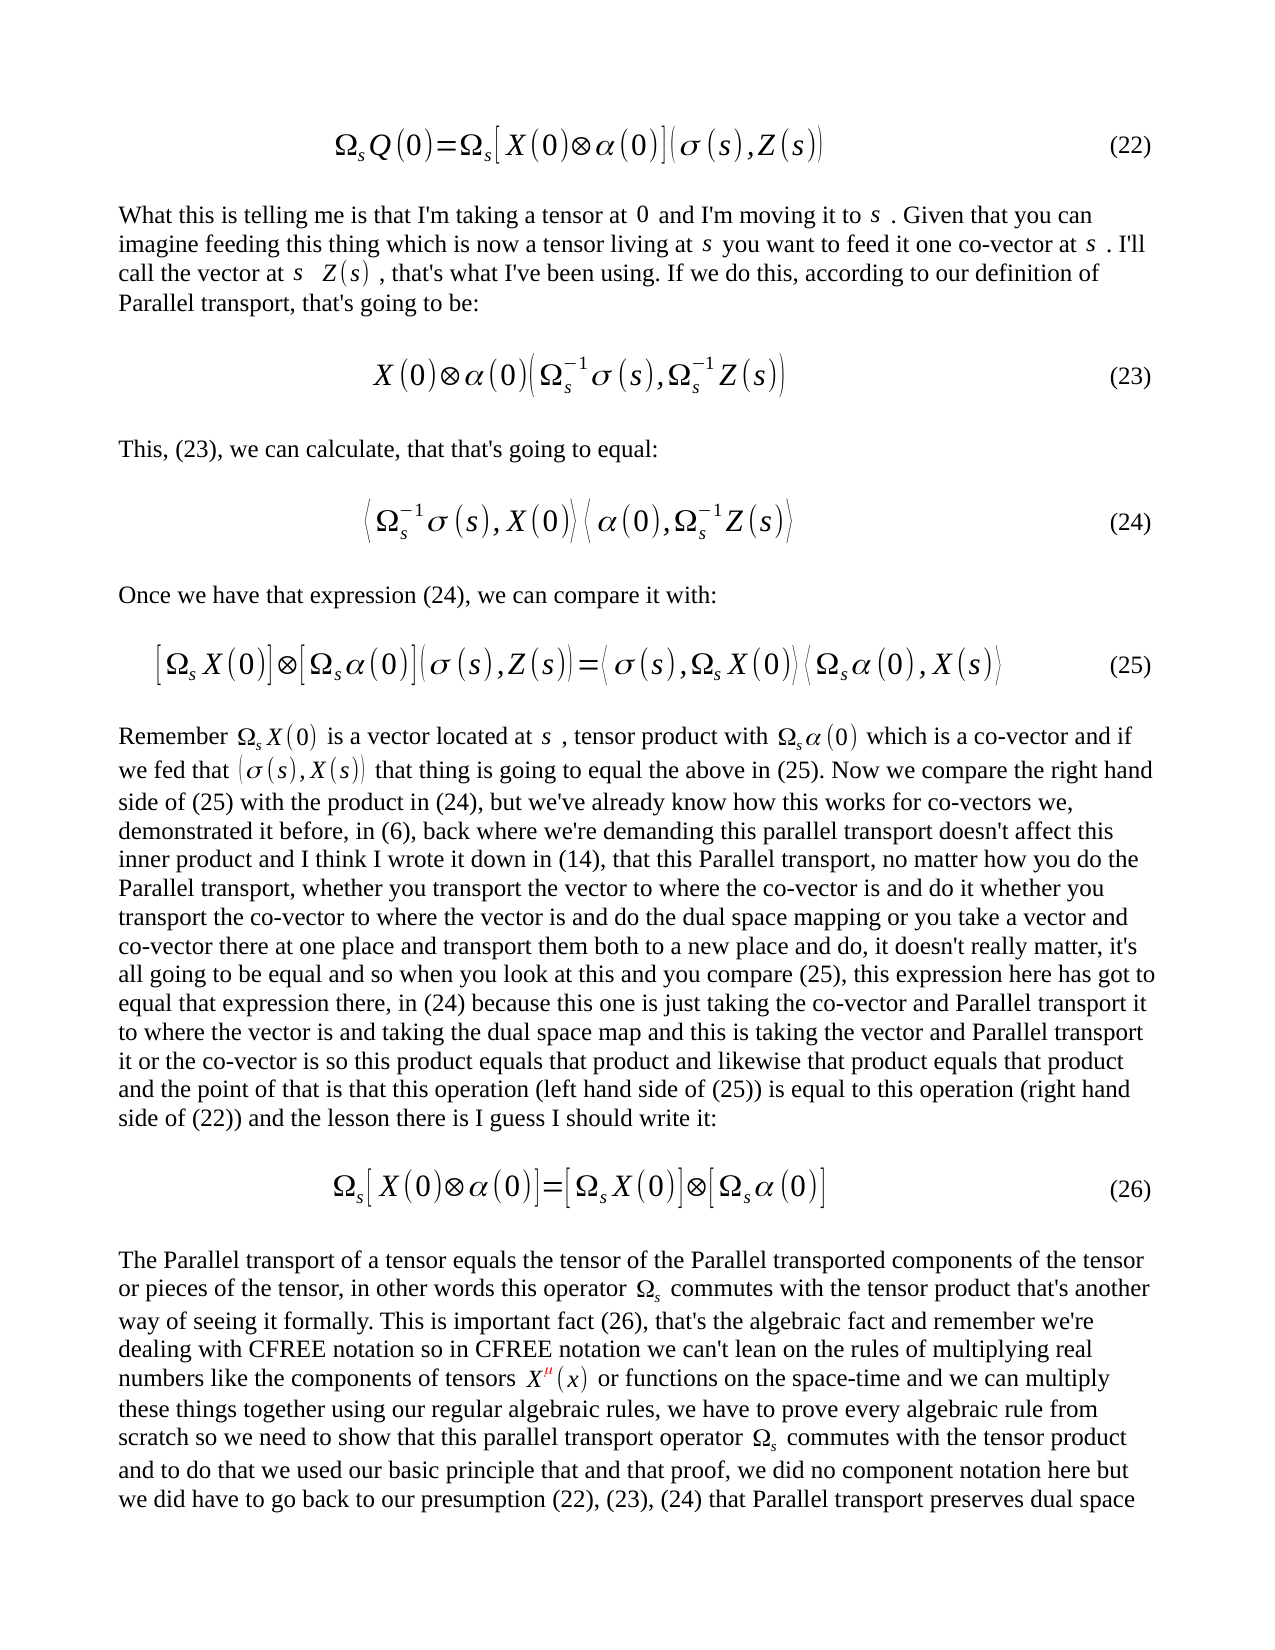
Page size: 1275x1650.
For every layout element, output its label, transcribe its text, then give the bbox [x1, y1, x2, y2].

table_header [118, 346, 1041, 405]
text Rememberis a vector located at, tensor product withwhich is a co-vector and if we fed thatthat thing is going to equal the above in (25). Now we compare the right hand side of (25) with the product in (24), but we've already know how this works for co-vectors we, demonstrated it before, in (6), back where we're demanding this parallel transport doesn't affect this inner product and I think I wrote it down in (14), that this Parallel transport, no matter how you do the Parallel transport, whether you transport the vector to where the co-vector is and do it whether you transport the co-vector to where the vector is and do the dual space mapping or you take a vector and co-vector there at one place and transport them both to a new place and do, it doesn't really matter, it's all going to be equal and so when you look at this and you compare (25), this expression here has got to equal that expression there, in (24) because this one is just taking the co-vector and Parallel transport it to where the vector is and taking the dual space map and this is taking the vector and Parallel transport it or the co-vector is so this product equals that product and likewise that product equals that product and the point of that is that this operation (left hand side of (25)) is equal to this operation (right hand side of (22)) and the lesson there is I guess I should write it: [118, 721, 1157, 1132]
text What this is telling me is that I'm taking a tensor atand I'm moving it to. Given that you can imagine feeding this thing which is now a tensor living atyou want to feed it one co-vector at. I'll call the vector at, that's what I've been using. If we do this, according to our definition of Parallel transport, that's going to be: [118, 200, 1157, 317]
table_header [118, 1161, 1041, 1216]
text The Parallel transport of a tensor equals the tensor of the Parallel transported components of the tensor or pieces of the tensor, in other words this operatorcommutes with the tensor product that's another way of seeing it formally. This is important fact (26), that's the algebraic fact and remember we're dealing with CFREE notation so in CFREE notation we can't lean on the rules of multiplying real numbers like the components of tensorsor functions on the space-time and we can multiply these things together using our regular algebraic rules, we have to prove every algebraic rule from scratch so we need to show that this parallel transport operatorcommutes with the tensor product and to do that we used our basic principle that and that proof, we did no component notation here but we did have to go back to our presumption (22), (23), (24) that Parallel transport preserves dual space [118, 1245, 1157, 1512]
table_header (22) [1041, 118, 1157, 171]
table_header [118, 637, 1041, 693]
text This, (23), we can calculate, that that's going to equal: [118, 434, 1157, 463]
table_header (23) [1041, 346, 1157, 405]
table_header [118, 118, 1041, 171]
table_header (25) [1041, 637, 1157, 693]
text Once we have that expression (24), we can compare it with: [118, 580, 1157, 608]
table_header (24) [1041, 492, 1157, 551]
table_header [118, 492, 1041, 551]
table_header (26) [1041, 1161, 1157, 1216]
